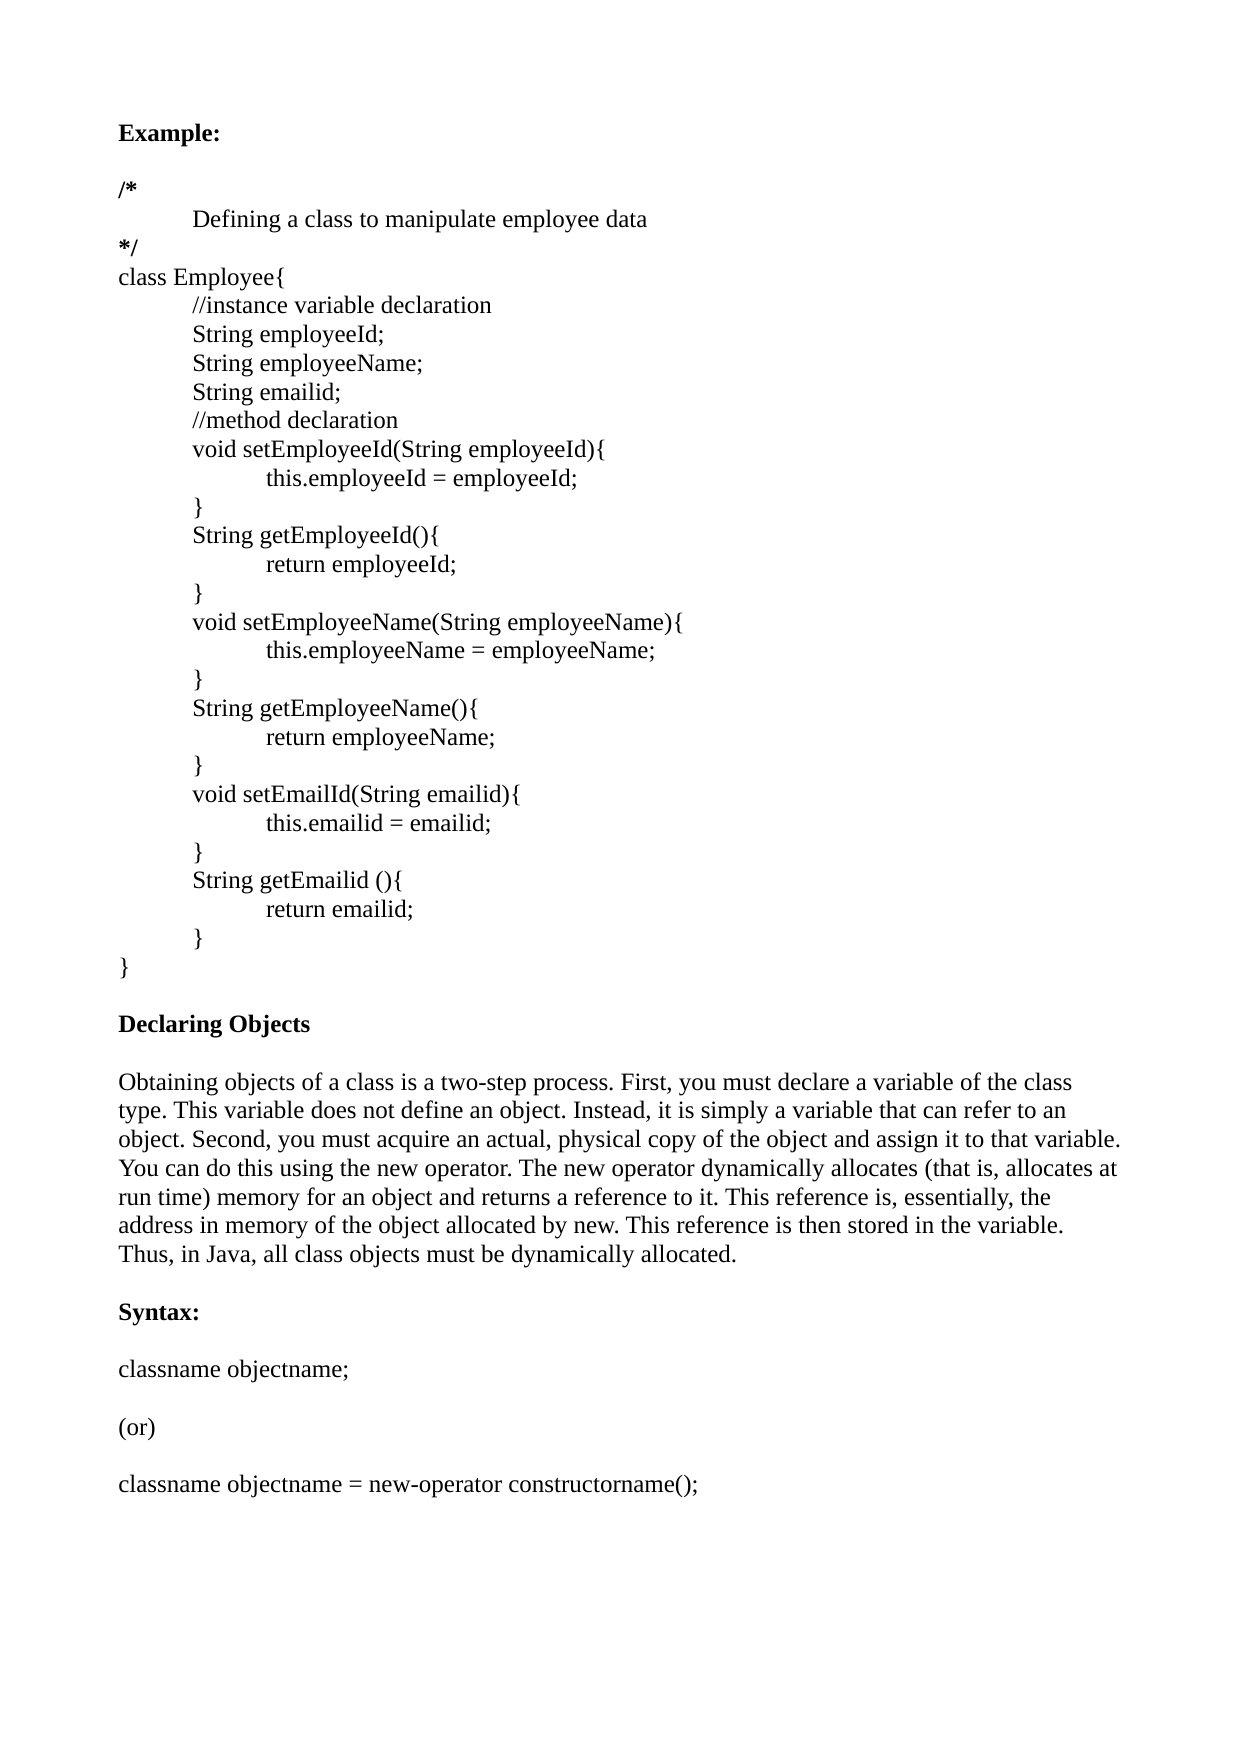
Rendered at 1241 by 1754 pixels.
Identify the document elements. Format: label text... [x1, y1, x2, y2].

text (or) [118, 1412, 1122, 1441]
text } [118, 952, 1122, 981]
text } [118, 837, 1122, 866]
text void setEmployeeName(String employeeName){ [118, 607, 1122, 636]
text this.employeeId = employeeId; [118, 463, 1122, 492]
text */ [118, 233, 1122, 262]
text return employeeName; [118, 722, 1122, 751]
text Declaring Objects [118, 1009, 1122, 1038]
text } [118, 578, 1122, 607]
text class Employee{ [118, 262, 1122, 291]
text String getEmployeeName(){ [118, 693, 1122, 722]
text } [118, 492, 1122, 521]
text } [118, 923, 1122, 952]
text Example: [118, 118, 1122, 147]
text classname objectname; [118, 1354, 1122, 1383]
text String emailid; [118, 377, 1122, 406]
text return emailid; [118, 894, 1122, 923]
text Defining a class to manipulate employee data [118, 204, 1122, 233]
text Syntax: [118, 1297, 1122, 1326]
text //instance variable declaration [118, 291, 1122, 319]
text this.emailid = emailid; [118, 808, 1122, 837]
text String getEmployeeId(){ [118, 521, 1122, 549]
text } [118, 664, 1122, 693]
text String getEmailid (){ [118, 866, 1122, 894]
text /* [118, 176, 1122, 204]
text this.employeeName = employeeName; [118, 636, 1122, 664]
text void setEmailId(String emailid){ [118, 779, 1122, 808]
text void setEmployeeId(String employeeId){ [118, 434, 1122, 463]
text Obtaining objects of a class is a two-step process. First, you must declare a variable of the class type. This variable does not define an object. Instead, it is simply a variable that can refer to an object. Second, you must acquire an actual, physical copy of the object and assign it to that variable. You can do this using the new operator. The new operator dynamically allocates (that is, allocates at run time) memory for an object and returns a reference to it. This reference is, essentially, the address in memory of the object allocated by new. This reference is then stored in the variable. Thus, in Java, all class objects must be dynamically allocated. [118, 1067, 1122, 1268]
text //method declaration [118, 406, 1122, 434]
text return employeeId; [118, 549, 1122, 578]
text String employeeName; [118, 348, 1122, 377]
text String employeeId; [118, 319, 1122, 348]
text } [118, 751, 1122, 779]
text classname objectname = new-operator constructorname(); [118, 1469, 1122, 1498]
